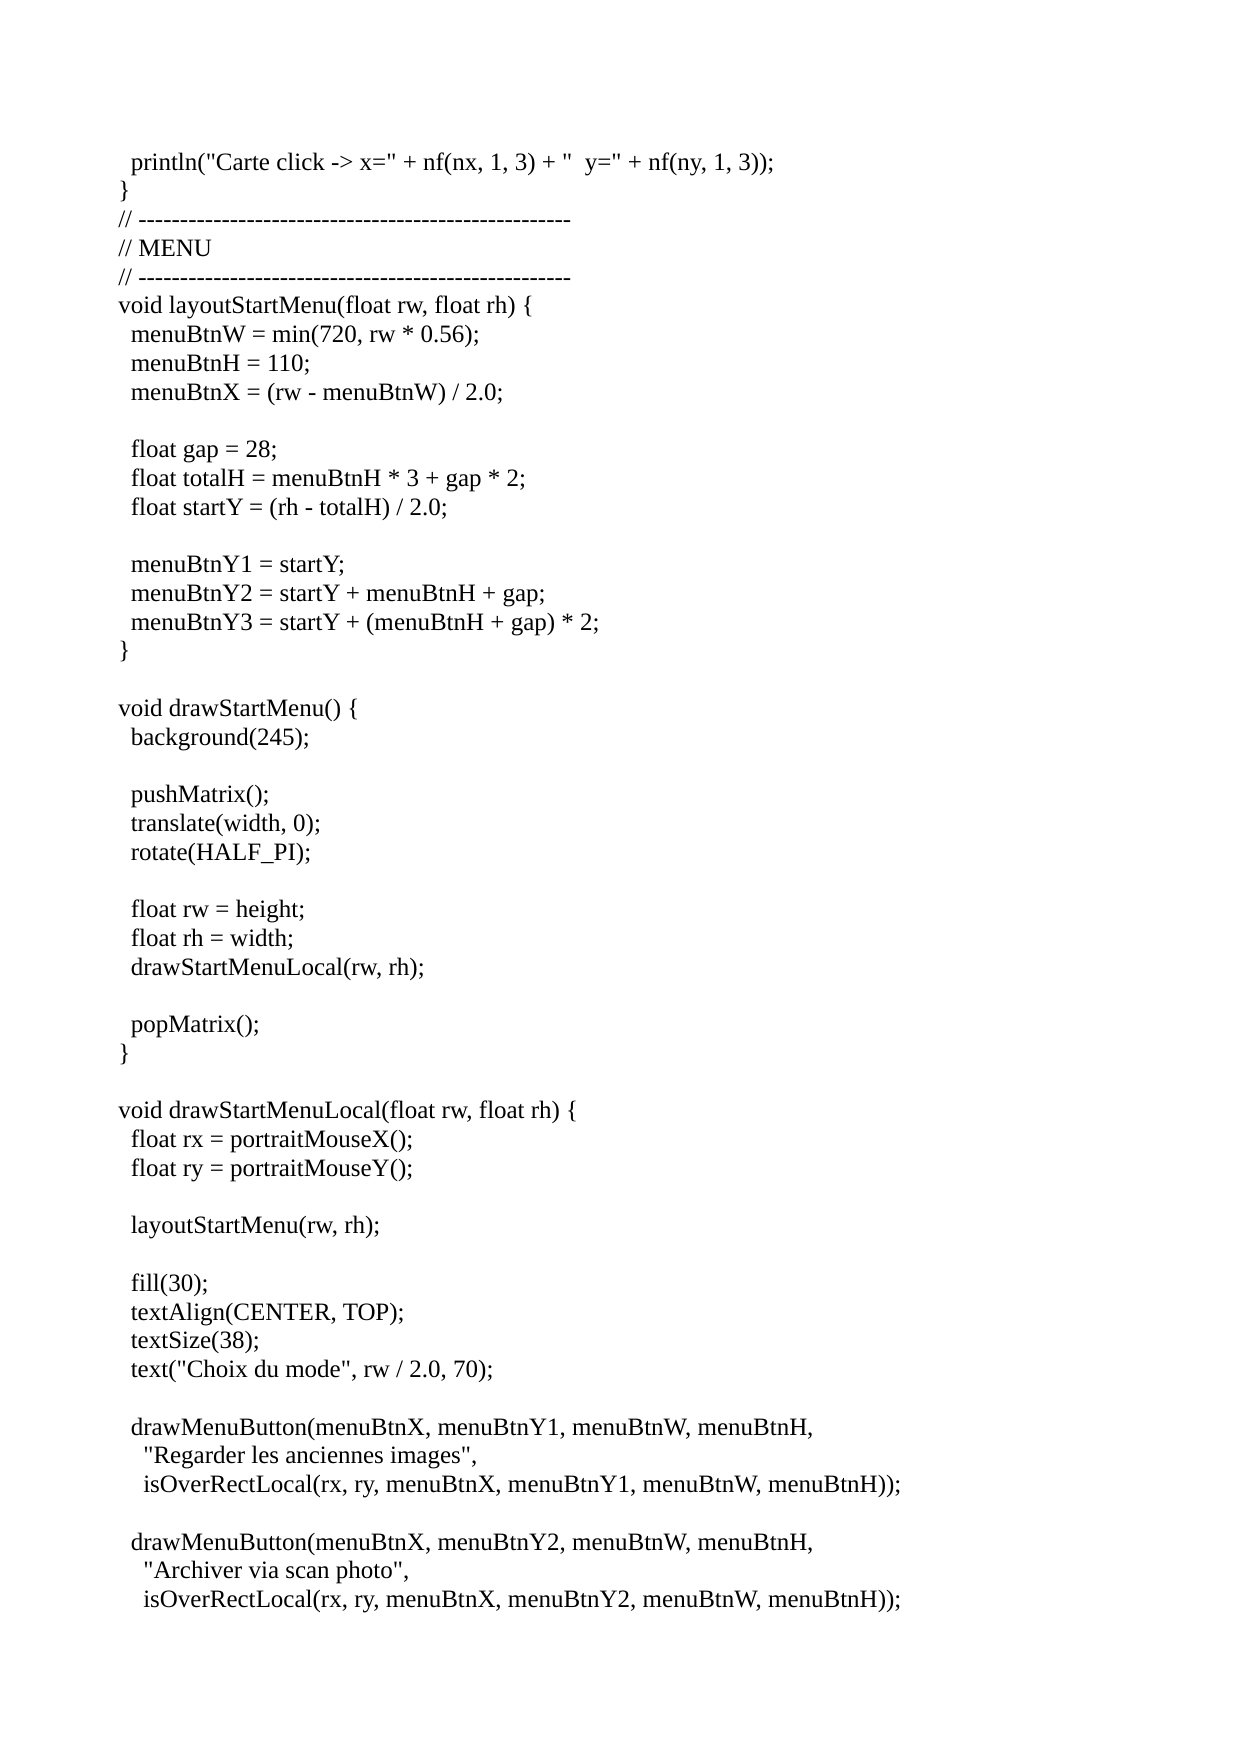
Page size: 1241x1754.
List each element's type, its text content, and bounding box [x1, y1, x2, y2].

text drawMenuButton(menuBtnX, menuBtnY1, menuBtnW, menuBtnH, [118, 1412, 1122, 1441]
text rotate(HALF_PI); [118, 837, 1122, 866]
text float totalH = menuBtnH * 3 + gap * 2; [118, 463, 1122, 492]
text } [118, 176, 1122, 204]
text } [118, 1038, 1122, 1067]
text drawMenuButton(menuBtnX, menuBtnY2, menuBtnW, menuBtnH, [118, 1527, 1122, 1556]
text // ---------------------------------------------------- [118, 262, 1122, 291]
text // MENU [118, 233, 1122, 262]
text popMatrix(); [118, 1009, 1122, 1038]
text void drawStartMenu() { [118, 693, 1122, 722]
text float rw = height; [118, 894, 1122, 923]
text float rh = width; [118, 923, 1122, 952]
text } [118, 636, 1122, 664]
text drawStartMenuLocal(rw, rh); [118, 952, 1122, 981]
text isOverRectLocal(rx, ry, menuBtnX, menuBtnY2, menuBtnW, menuBtnH)); [118, 1584, 1122, 1613]
text pushMatrix(); [118, 779, 1122, 808]
text isOverRectLocal(rx, ry, menuBtnX, menuBtnY1, menuBtnW, menuBtnH)); [118, 1469, 1122, 1498]
text float ry = portraitMouseY(); [118, 1153, 1122, 1182]
text menuBtnY3 = startY + (menuBtnH + gap) * 2; [118, 607, 1122, 636]
text menuBtnY2 = startY + menuBtnH + gap; [118, 578, 1122, 607]
text textSize(38); [118, 1326, 1122, 1354]
text translate(width, 0); [118, 808, 1122, 837]
text "Archiver via scan photo", [118, 1556, 1122, 1584]
text // ---------------------------------------------------- [118, 204, 1122, 233]
text "Regarder les anciennes images", [118, 1441, 1122, 1469]
text menuBtnH = 110; [118, 348, 1122, 377]
text background(245); [118, 722, 1122, 751]
text textAlign(CENTER, TOP); [118, 1297, 1122, 1326]
text layoutStartMenu(rw, rh); [118, 1211, 1122, 1239]
text void layoutStartMenu(float rw, float rh) { [118, 291, 1122, 319]
text float gap = 28; [118, 434, 1122, 463]
text float rx = portraitMouseX(); [118, 1124, 1122, 1153]
text menuBtnX = (rw - menuBtnW) / 2.0; [118, 377, 1122, 406]
text menuBtnW = min(720, rw * 0.56); [118, 319, 1122, 348]
text void drawStartMenuLocal(float rw, float rh) { [118, 1096, 1122, 1124]
text menuBtnY1 = startY; [118, 549, 1122, 578]
text fill(30); [118, 1268, 1122, 1297]
text float startY = (rh - totalH) / 2.0; [118, 492, 1122, 521]
text println("Carte click -> x=" + nf(nx, 1, 3) + " y=" + nf(ny, 1, 3)); [118, 147, 1122, 176]
text text("Choix du mode", rw / 2.0, 70); [118, 1354, 1122, 1383]
